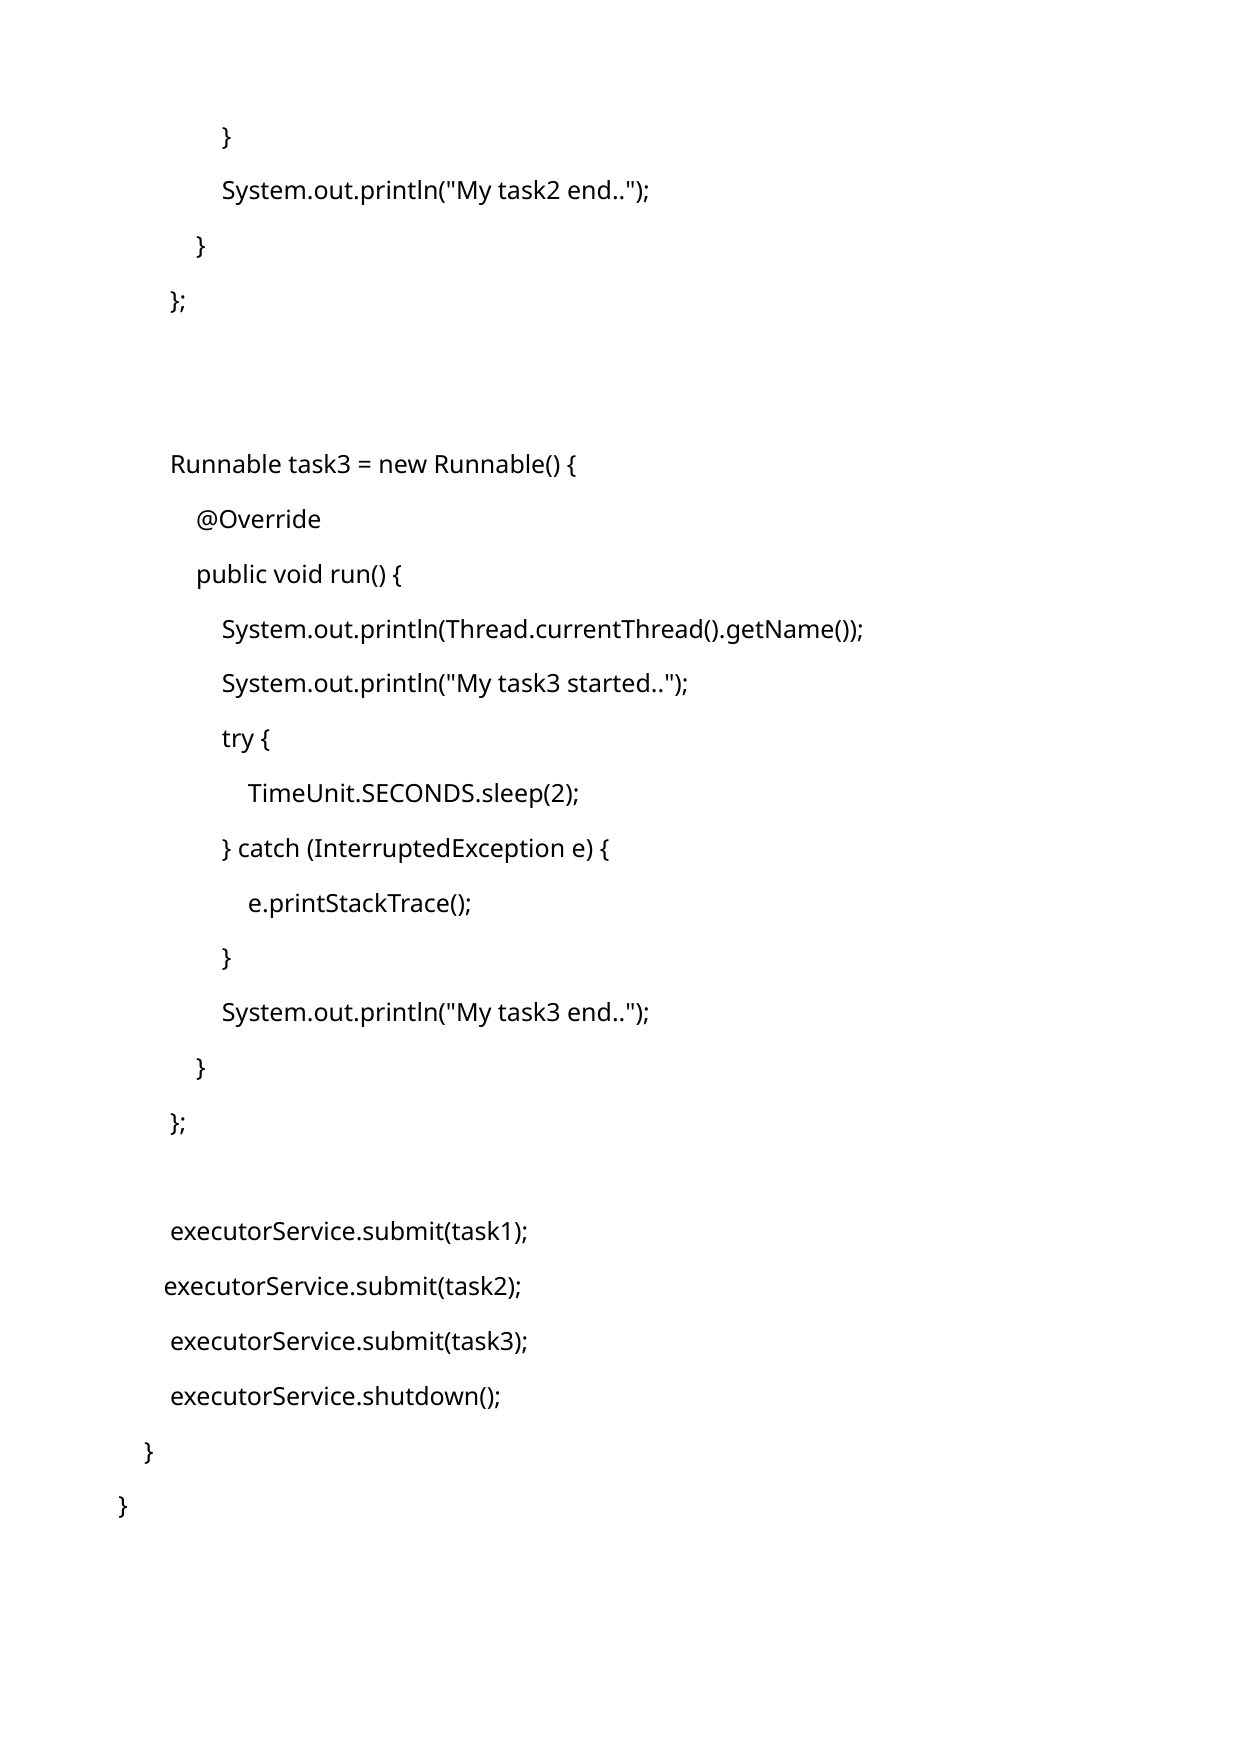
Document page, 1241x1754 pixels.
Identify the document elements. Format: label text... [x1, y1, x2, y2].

text } [118, 1049, 1122, 1084]
text } [118, 940, 1122, 974]
text public void run() { [118, 556, 1122, 591]
text }; [118, 282, 1122, 317]
text }; [118, 1104, 1122, 1138]
text } [118, 1488, 1122, 1522]
text @Override [118, 502, 1122, 536]
text System.out.println(Thread.currentThread().getName()); [118, 611, 1122, 645]
text } [118, 228, 1122, 262]
text System.out.println("My task3 end.."); [118, 995, 1122, 1029]
text System.out.println("My task3 started.."); [118, 666, 1122, 700]
text executorService.shutdown(); [118, 1378, 1122, 1412]
text executorService.submit(task3); [118, 1323, 1122, 1358]
text } catch (InterruptedException e) { [118, 830, 1122, 864]
text TimeUnit.SECONDS.sleep(2); [118, 776, 1122, 810]
text e.printStackTrace(); [118, 885, 1122, 919]
text } [118, 118, 1122, 152]
text executorService.submit(task1); [118, 1214, 1122, 1248]
text } [118, 1433, 1122, 1467]
text Runnable task3 = new Runnable() { [118, 447, 1122, 481]
text try { [118, 721, 1122, 755]
text executorService.submit(task2); [118, 1269, 1122, 1303]
text System.out.println("My task2 end.."); [118, 173, 1122, 207]
